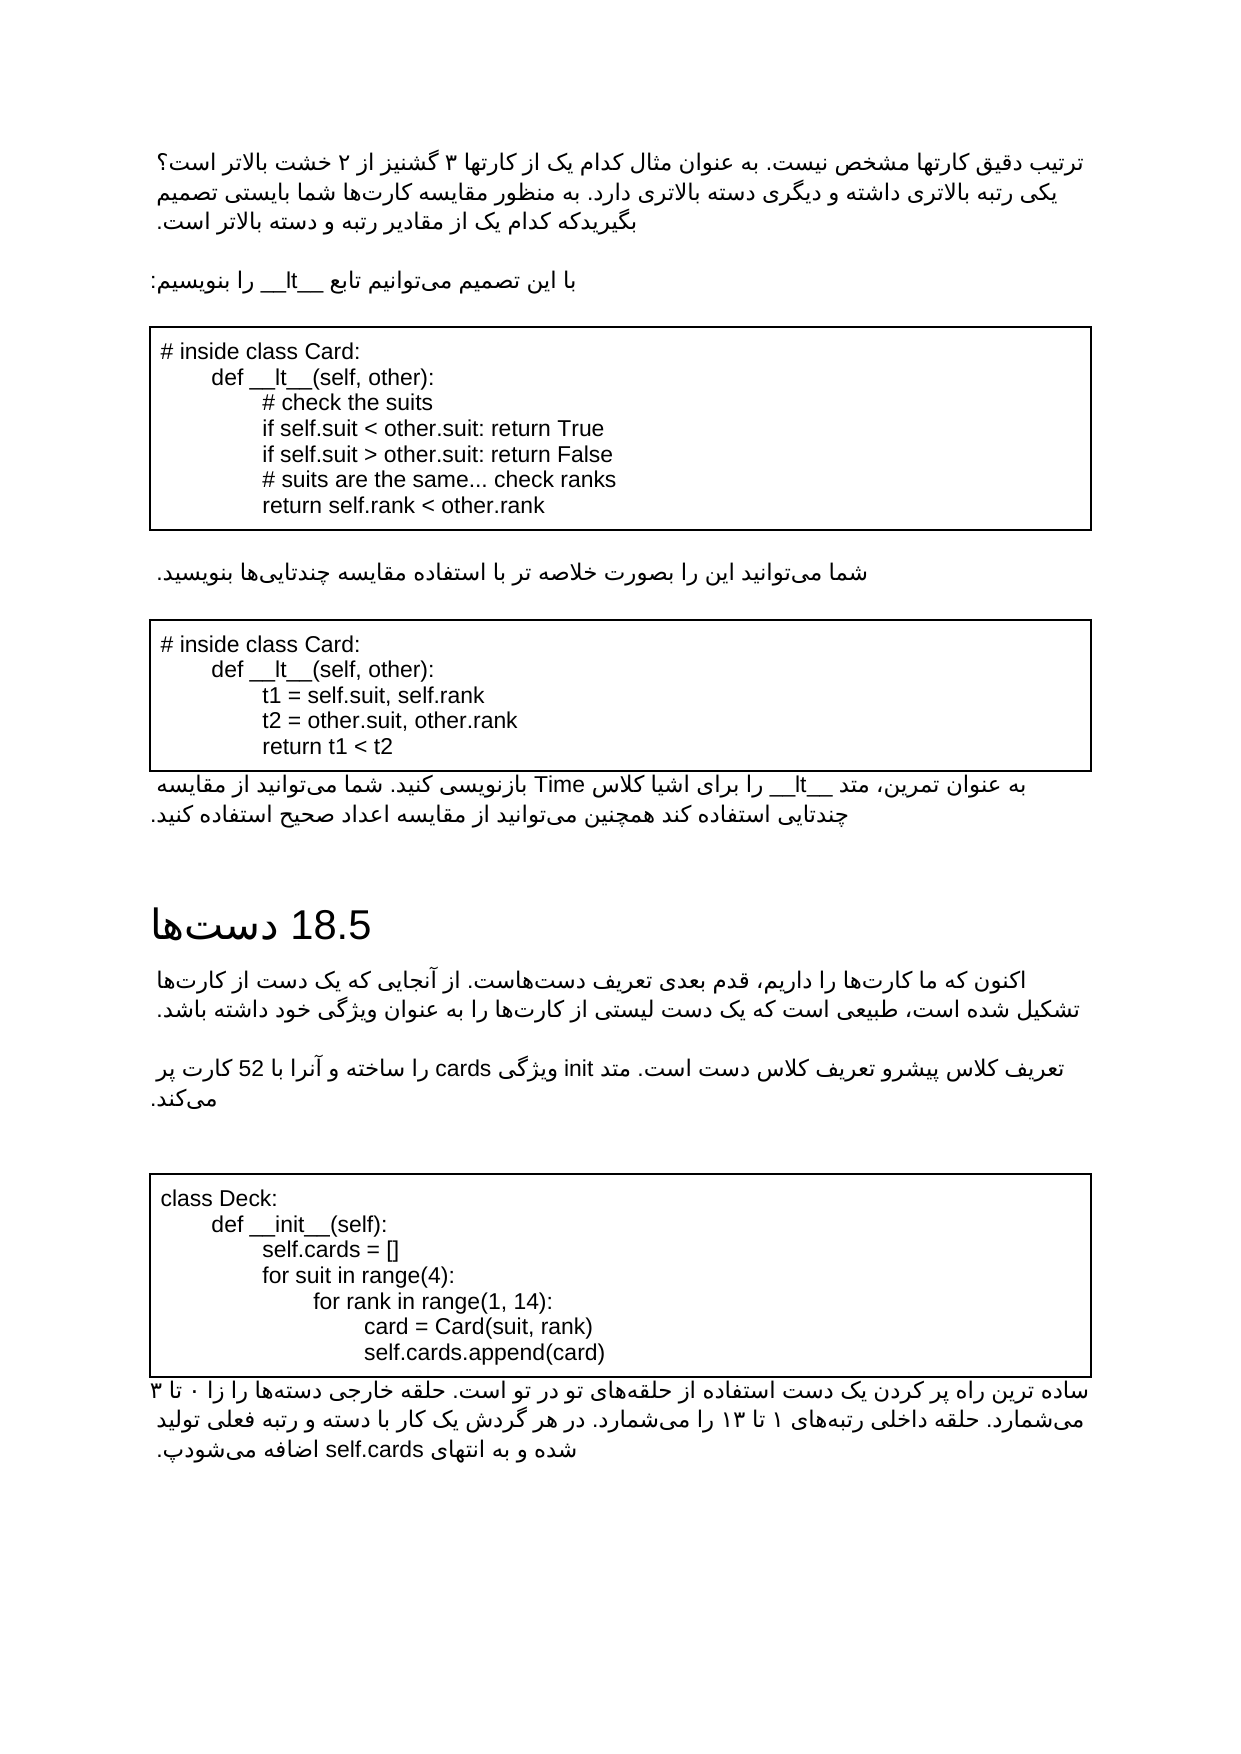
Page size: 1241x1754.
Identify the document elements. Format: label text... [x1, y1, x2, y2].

text با این تصمیم می‌توانیم تابع __lt__ را بنویسیم: [150, 267, 1091, 293]
text ترتیب دقیق کارتها مشخص نیست. به عنوان مثال کدام یک از کارتها ۳ گشنیز از ۲ خشت بالاتر است؟ یکی رتبه بالاتری داشته و دیگری دسته بالاتری دارد. به منظور مقایسه کارت‌ها شما بایستی تصمیم بگیریدکه کدام یک از مقادیر رتبه و دسته بالاتر است. [150, 150, 1091, 234]
table_header # inside class Card: def __lt__(self, other): t1 = self.suit, self.rank t2 = other.suit, other.rank return t1 < t2 [151, 621, 1090, 770]
text اکنون که ما کارت‌ها را داریم، قدم بعدی تعریف دست‌هاست. از آنجایی که یک دست از کارت‌ها تشکیل شده است، طبیعی است که یک دست لیستی از کارت‌ها را به عنوان ویژگی خود داشته باشد. [150, 968, 1091, 1023]
text به عنوان تمرین، متد __lt__ را برای اشیا کلاس Time بازنویسی کنید. شما می‌توانید از مقایسه چندتایی استفاده کند همچنین می‌توانید از مقایسه اعداد صحیح استفاده کنید. [150, 772, 1091, 827]
table_header class Deck: def __init__(self): self.cards = [] for suit in range(4): for rank in range(1, 14): card = Card(suit, rank) self.cards.append(card) [151, 1175, 1090, 1376]
text شما می‌توانید این را بصورت خلاصه تر با استفاده مقایسه چندتایی‌ها بنویسید. [150, 560, 1091, 586]
subtitle 18.5 دست‌ها [150, 902, 1091, 948]
text تعریف کلاس پیشرو تعریف کلاس دست است. متد init ویژگی cards را ساخته و آنرا با 52 کارت پر می‌کند. [150, 1056, 1091, 1111]
table_header # inside class Card: def __lt__(self, other): # check the suits if self.suit < other.suit: return True if self.suit > other.suit: return False # suits are the same... check ranks return self.rank < other.rank [151, 328, 1090, 528]
text ساده ترین راه پر کردن یک دست استفاده از حلقه‌های تو در تو است. حلقه خارجی دسته‌ها را زا ۰ تا ۳ می‌شمارد. حلقه داخلی رتبه‌های ۱ تا ۱۳ را می‌شمارد. در هر گردش یک کار با دسته و رتبه فعلی تولید شده و به انتهای self.cards اضافه می‌شودپ. [150, 1378, 1091, 1462]
